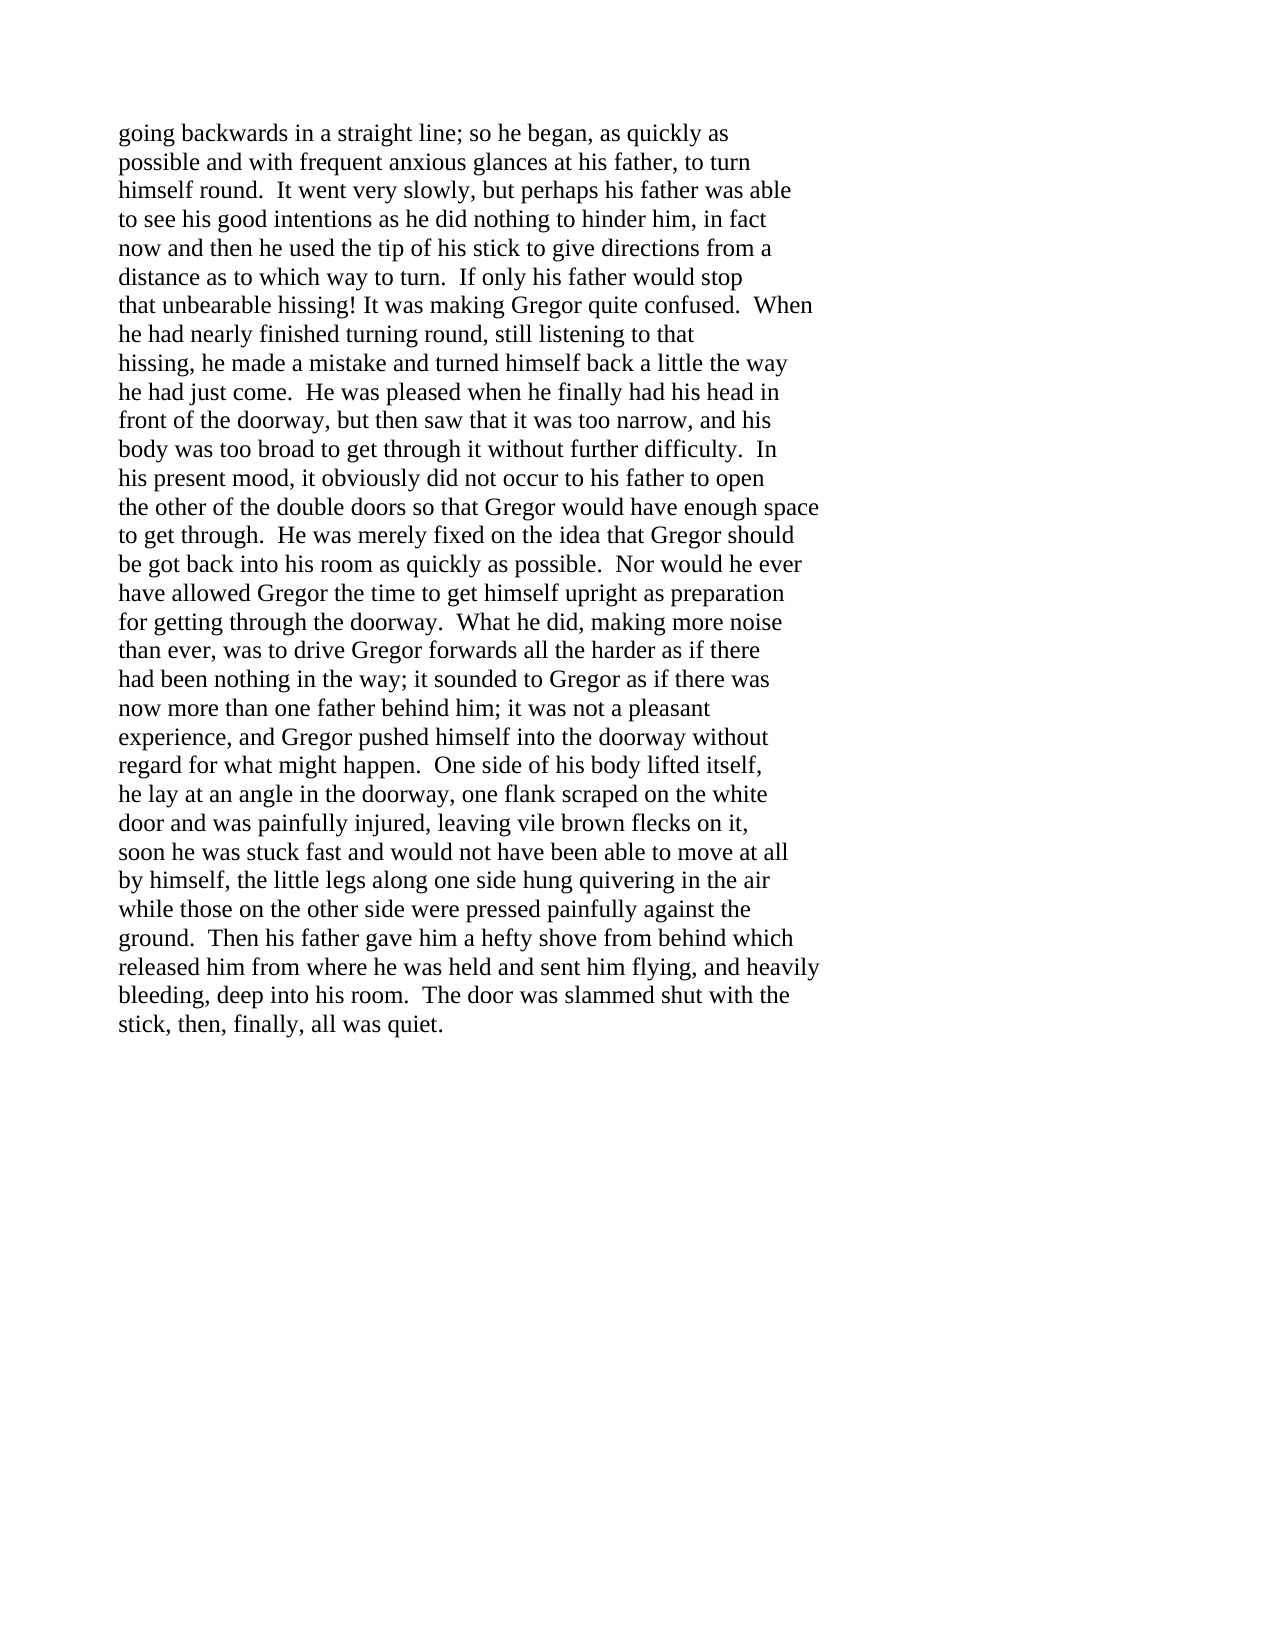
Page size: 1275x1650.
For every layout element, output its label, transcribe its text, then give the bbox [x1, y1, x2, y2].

text be got back into his room as quickly as possible. Nor would he ever [118, 549, 1157, 578]
text released him from where he was held and sent him flying, and heavily [118, 952, 1157, 981]
text regard for what might happen. One side of his body lifted itself, [118, 751, 1157, 779]
text bleeding, deep into his room. The door was slammed shut with the [118, 981, 1157, 1009]
text his present mood, it obviously did not occur to his father to open [118, 463, 1157, 492]
text going backwards in a straight line; so he began, as quickly as [118, 118, 1157, 147]
text hissing, he made a mistake and turned himself back a little the way [118, 348, 1157, 377]
text door and was painfully injured, leaving vile brown flecks on it, [118, 808, 1157, 837]
text he had nearly finished turning round, still listening to that [118, 319, 1157, 348]
text he had just come. He was pleased when he finally had his head in [118, 377, 1157, 406]
text that unbearable hissing! It was making Gregor quite confused. When [118, 291, 1157, 319]
text while those on the other side were pressed painfully against the [118, 894, 1157, 923]
text ground. Then his father gave him a hefty shove from behind which [118, 923, 1157, 952]
text himself round. It went very slowly, but perhaps his father was able [118, 176, 1157, 204]
text soon he was stuck fast and would not have been able to move at all [118, 837, 1157, 866]
text the other of the double doors so that Gregor would have enough space [118, 492, 1157, 521]
text now more than one father behind him; it was not a pleasant [118, 693, 1157, 722]
text stick, then, finally, all was quiet. [118, 1009, 1157, 1038]
text he lay at an angle in the doorway, one flank scraped on the white [118, 779, 1157, 808]
text had been nothing in the way; it sounded to Gregor as if there was [118, 664, 1157, 693]
text now and then he used the tip of his stick to give directions from a [118, 233, 1157, 262]
text possible and with frequent anxious glances at his father, to turn [118, 147, 1157, 176]
text to get through. He was merely fixed on the idea that Gregor should [118, 521, 1157, 549]
text front of the doorway, but then saw that it was too narrow, and his [118, 406, 1157, 434]
text than ever, was to drive Gregor forwards all the harder as if there [118, 636, 1157, 664]
text by himself, the little legs along one side hung quivering in the air [118, 866, 1157, 894]
text have allowed Gregor the time to get himself upright as preparation [118, 578, 1157, 607]
text to see his good intentions as he did nothing to hinder him, in fact [118, 204, 1157, 233]
text distance as to which way to turn. If only his father would stop [118, 262, 1157, 291]
text experience, and Gregor pushed himself into the doorway without [118, 722, 1157, 751]
text for getting through the doorway. What he did, making more noise [118, 607, 1157, 636]
text body was too broad to get through it without further difficulty. In [118, 434, 1157, 463]
